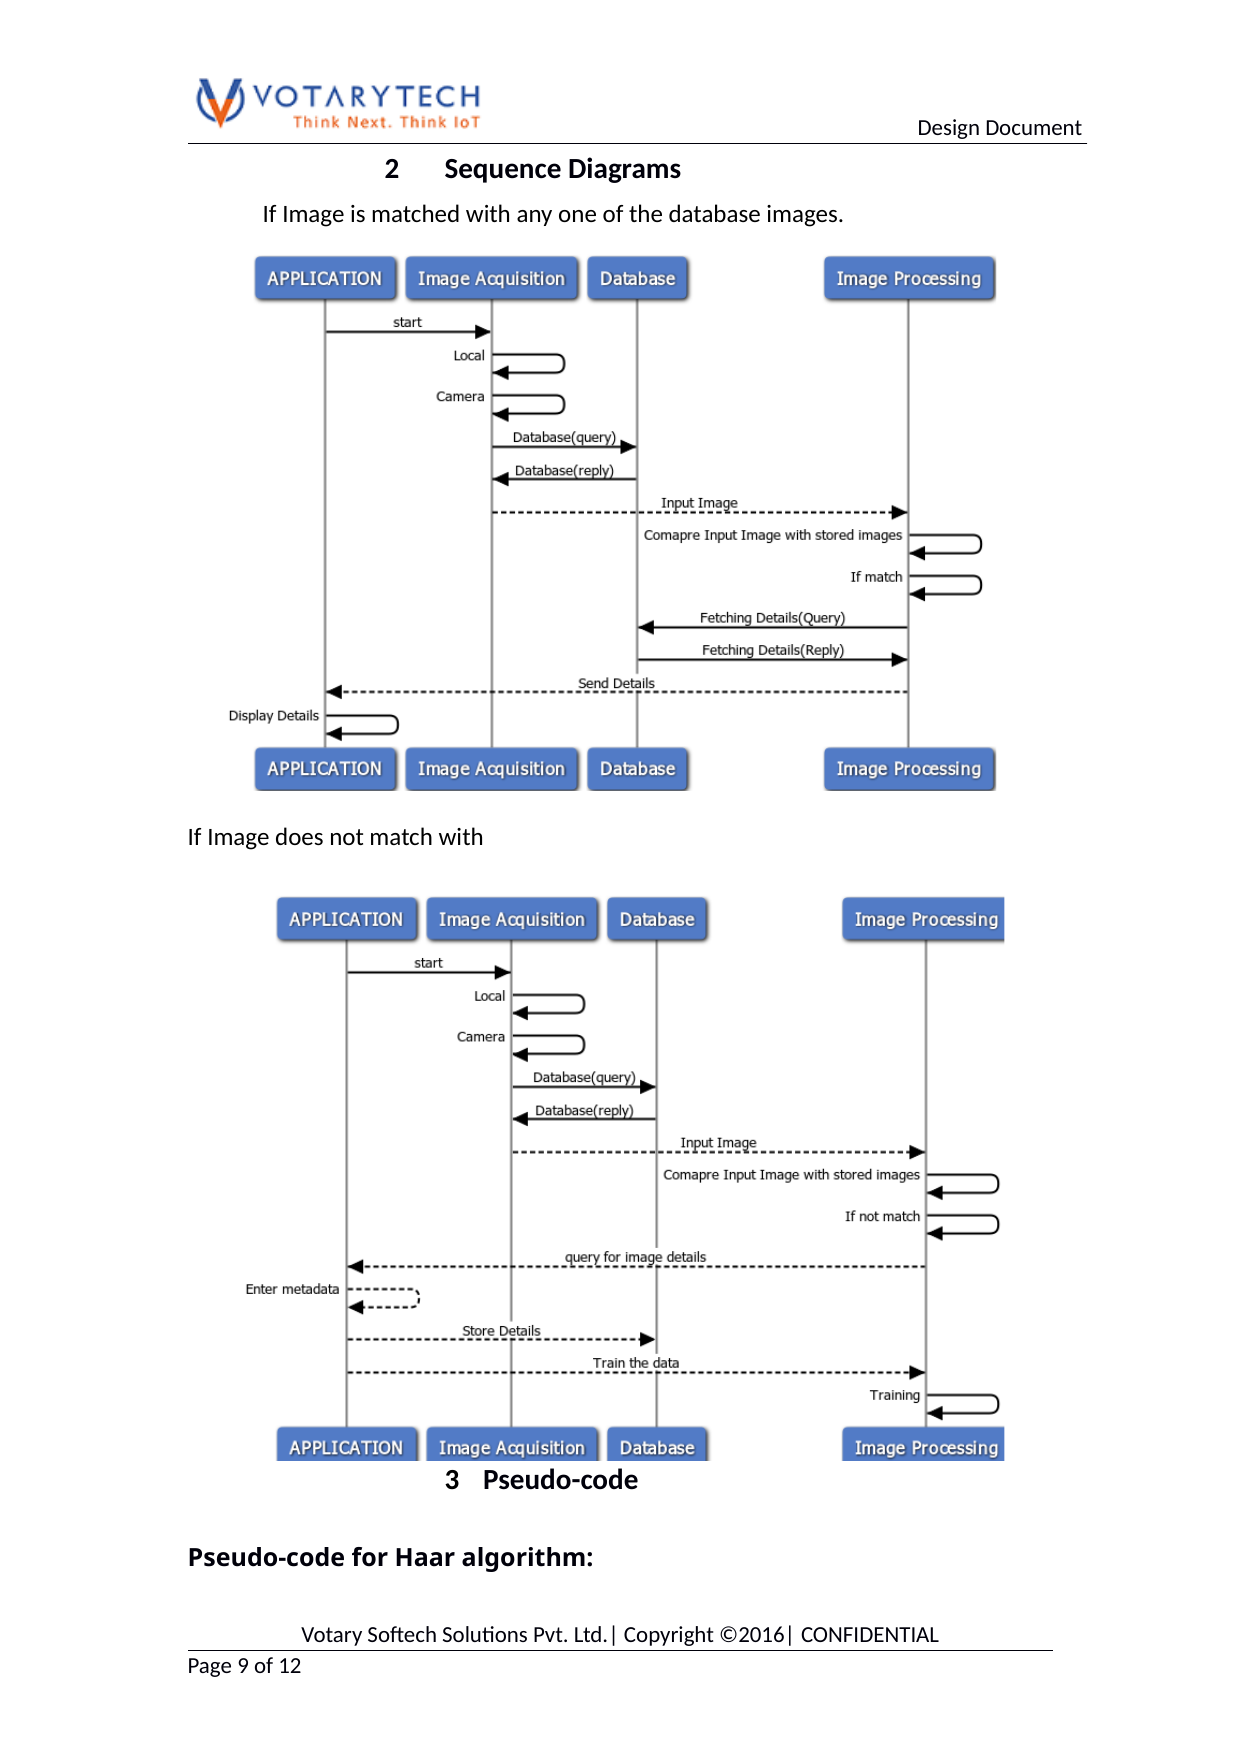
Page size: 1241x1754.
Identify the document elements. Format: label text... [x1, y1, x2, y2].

text Pseudo-code for Haar algorithm: [187, 1539, 1053, 1574]
picture [187, 75, 488, 135]
list If Image is matched with any one of the database images. [262, 198, 1053, 229]
subtitle 3 Pseudo-code [384, 937, 1053, 1497]
subtitle Sequence Diagrams [384, 150, 1053, 186]
picture [217, 240, 997, 791]
list If Image does not match with [187, 821, 1053, 851]
picture [235, 881, 1005, 1461]
